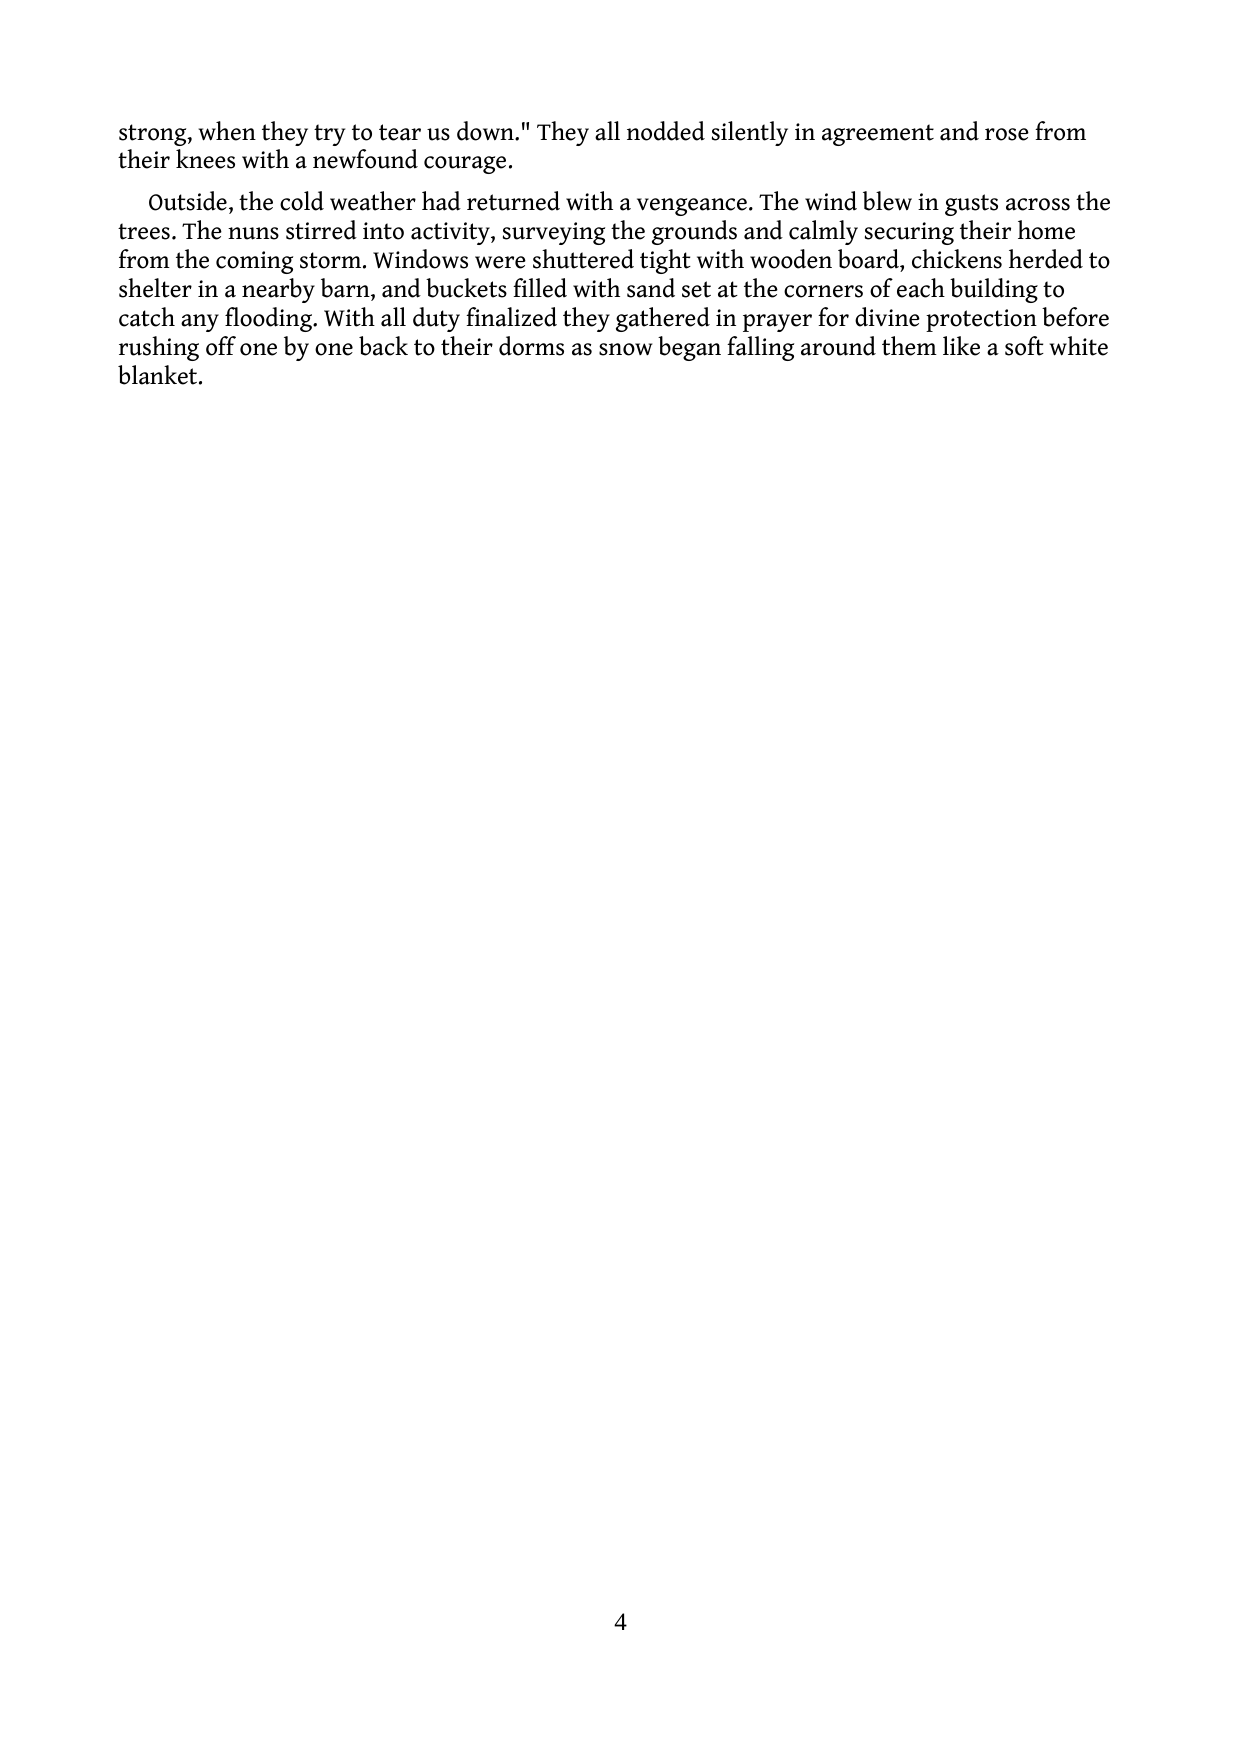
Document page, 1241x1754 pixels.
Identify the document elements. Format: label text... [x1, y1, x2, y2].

text strong, when they try to tear us down." They all nodded silently in agreement and rose from their knees with a newfound courage. [118, 118, 1122, 176]
text Outside, the cold weather had returned with a vengeance. The wind blew in gusts across the trees. The nuns stirred into activity, surveying the grounds and calmly securing their home from the coming storm. Windows were shuttered tight with wooden board, chickens herded to shelter in a nearby barn, and buckets filled with sand set at the corners of each building to catch any flooding. With all duty finalized they gathered in prayer for divine protection before rushing off one by one back to their dorms as snow began falling around them like a soft white blanket. [118, 188, 1122, 391]
